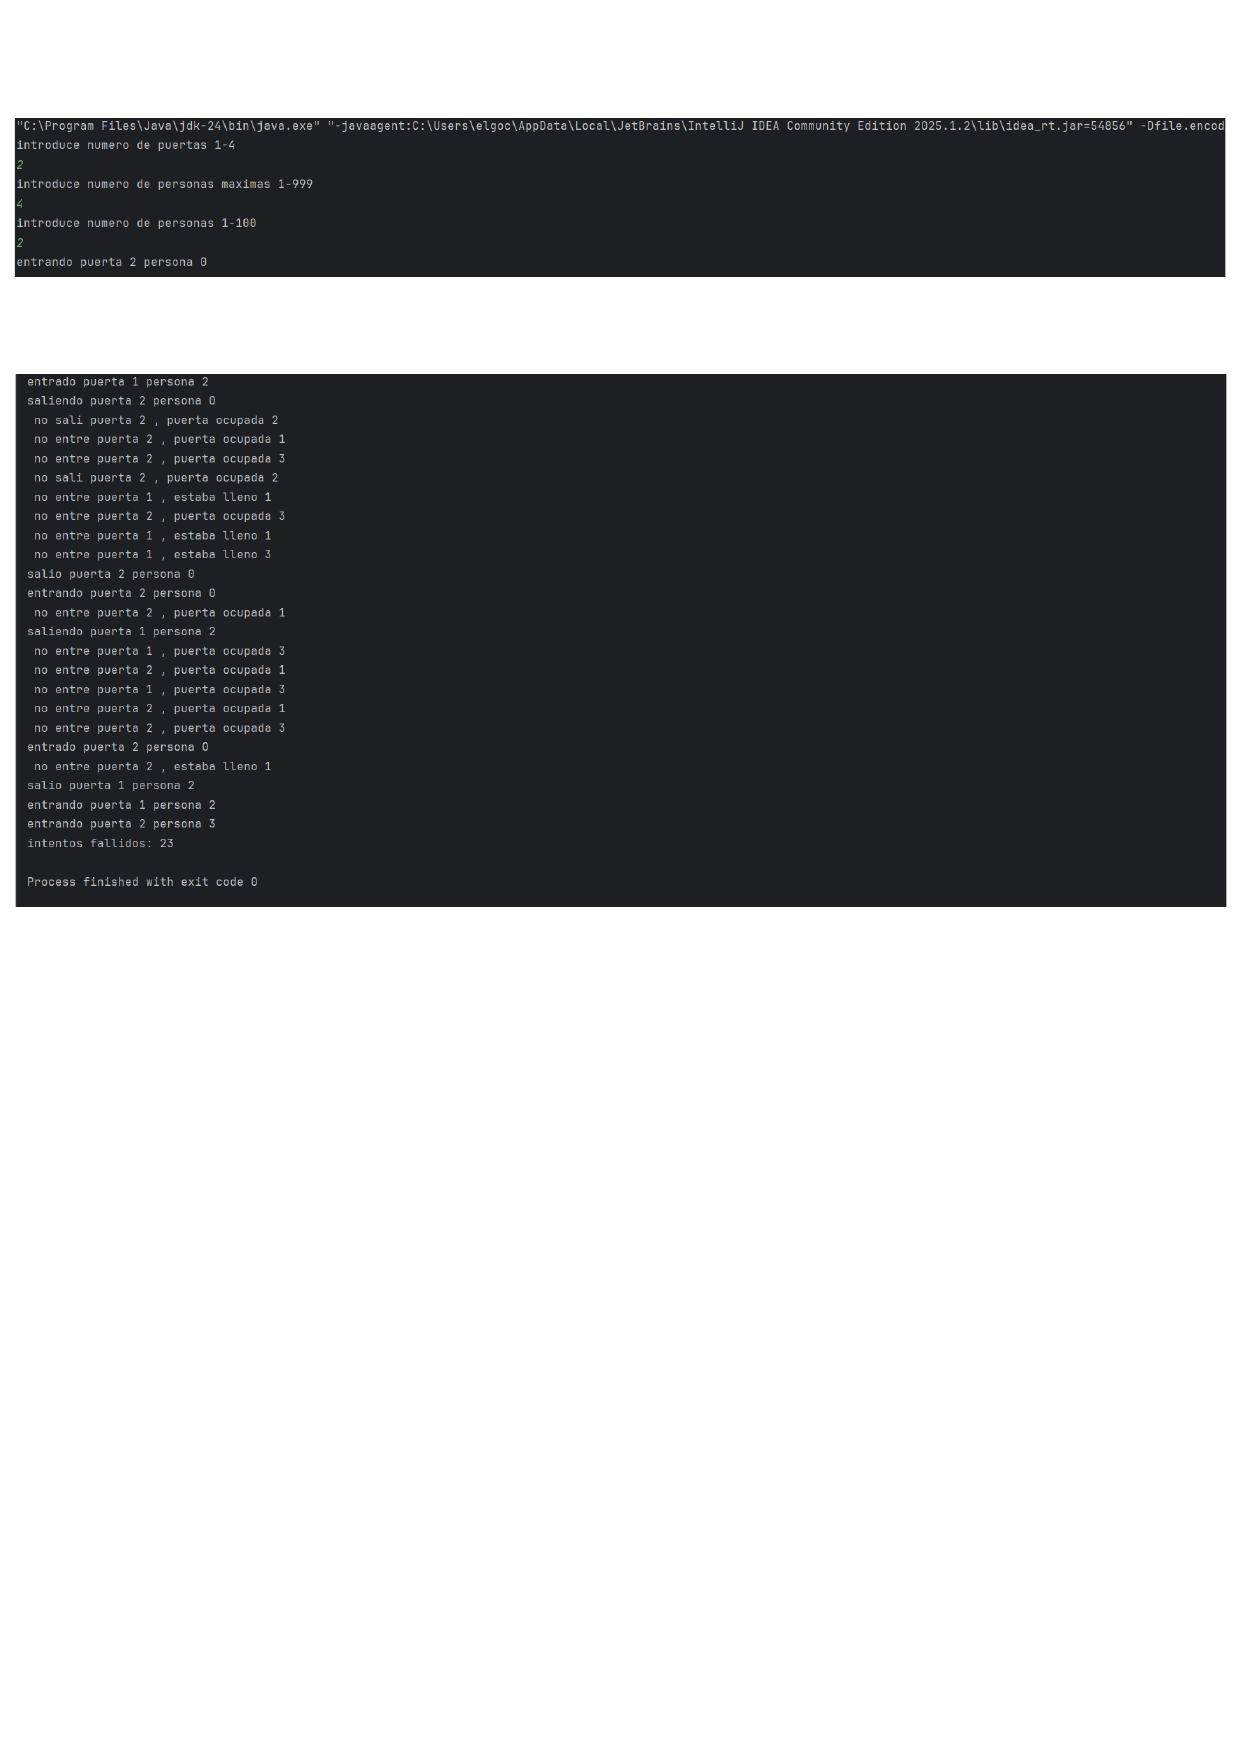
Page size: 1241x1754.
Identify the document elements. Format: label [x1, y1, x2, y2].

picture [15, 374, 1227, 907]
picture [14, 118, 1226, 277]
